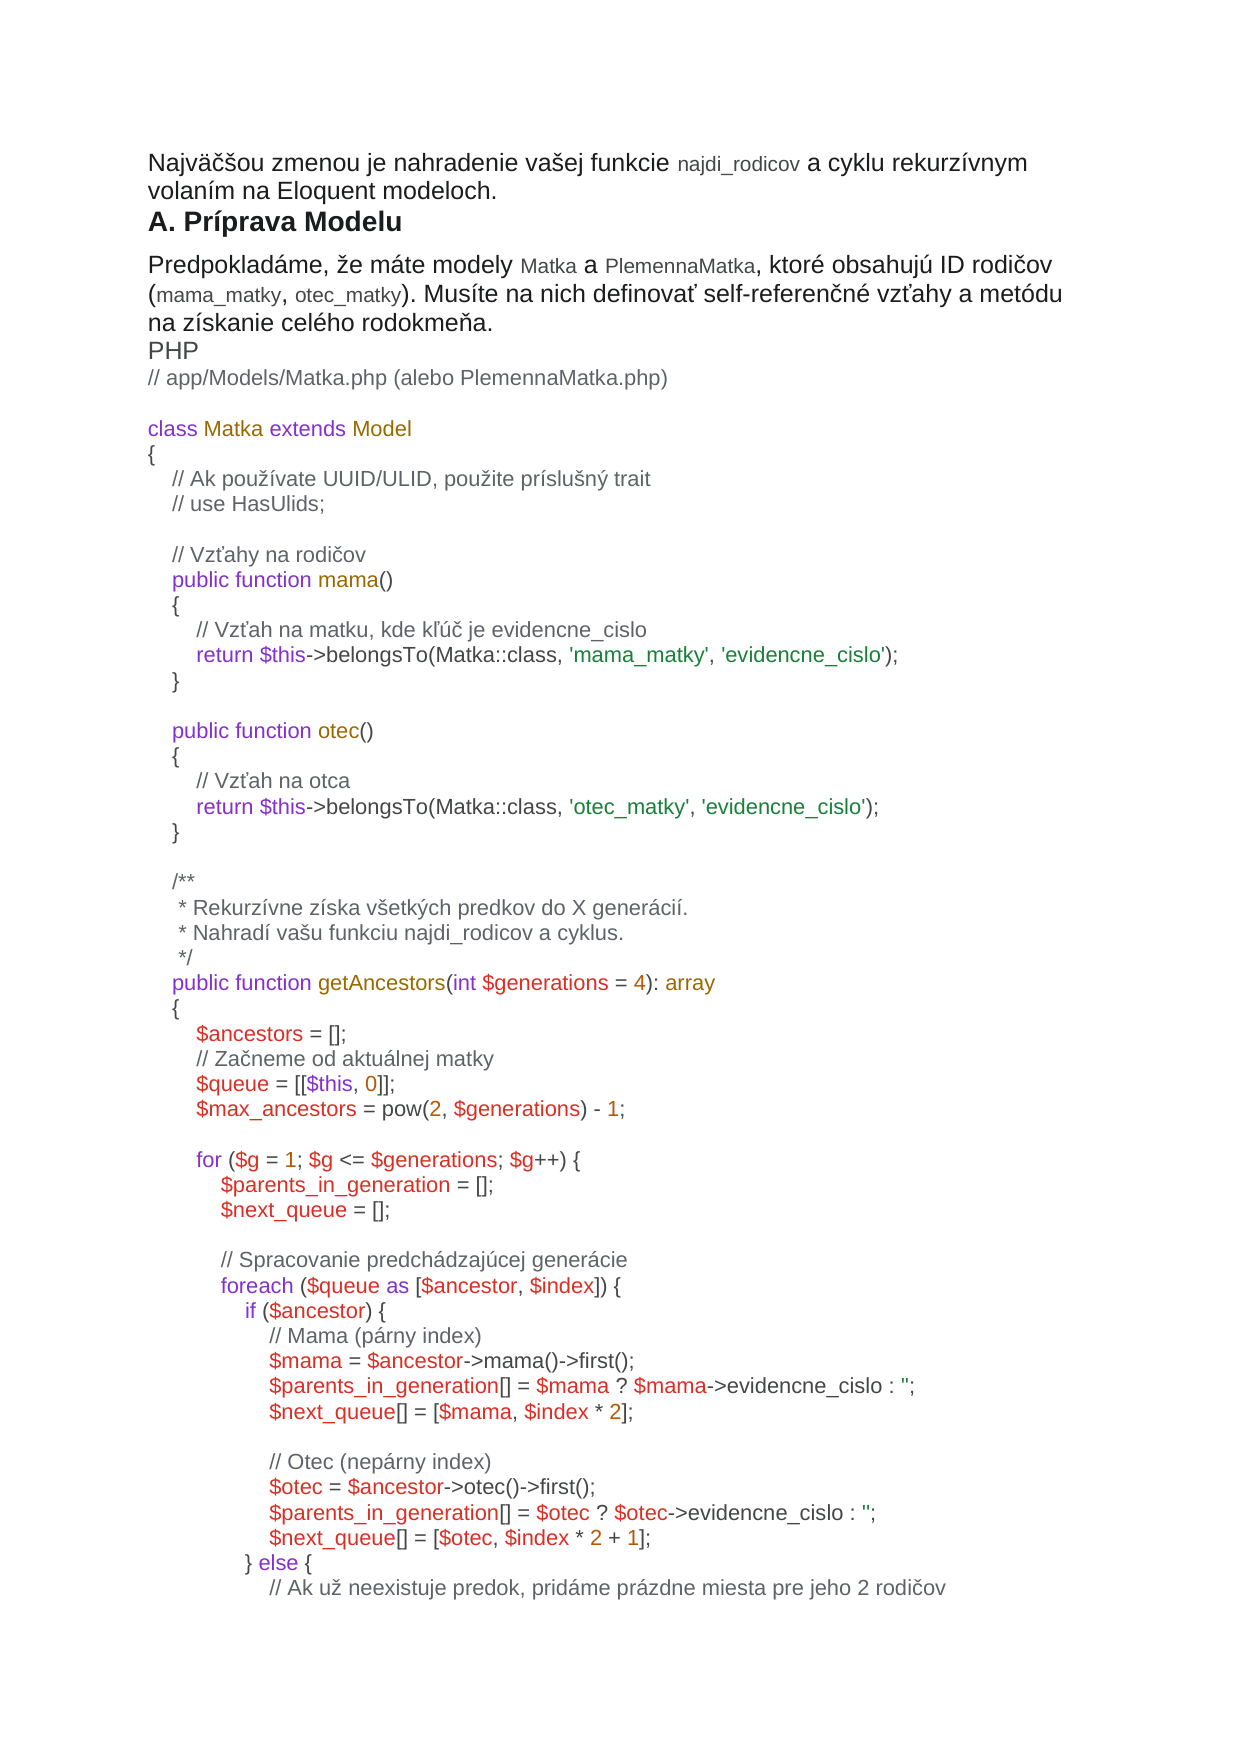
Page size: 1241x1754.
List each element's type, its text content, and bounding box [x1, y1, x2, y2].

text $next_queue[] = [$otec, $index * 2 + 1]; [148, 1524, 1093, 1550]
subtitle A. Príprava Modelu [148, 205, 1093, 237]
text PHP [148, 336, 1093, 365]
text // Mama (párny index) [148, 1323, 1093, 1348]
text * Rekurzívne získa všetkých predkov do X generácií. [148, 894, 1093, 919]
text $next_queue[] = [$mama, $index * 2]; [148, 1398, 1093, 1424]
text public function getAncestors(int $generations = 4): array [148, 970, 1093, 995]
text $mama = $ancestor->mama()->first(); [148, 1348, 1093, 1373]
text $ancestors = []; [148, 1020, 1093, 1046]
text if ($ancestor) { [148, 1298, 1093, 1323]
text $otec = $ancestor->otec()->first(); [148, 1474, 1093, 1499]
text // app/Models/Matka.php (alebo PlemennaMatka.php) [148, 365, 1093, 390]
text } [148, 819, 1093, 844]
text return $this->belongsTo(Matka::class, 'otec_matky', 'evidencne_cislo'); [148, 793, 1093, 819]
text $parents_in_generation = []; [148, 1172, 1093, 1197]
text $next_queue = []; [148, 1197, 1093, 1222]
text /** [148, 869, 1093, 894]
text // Otec (nepárny index) [148, 1449, 1093, 1474]
text // use HasUlids; [148, 491, 1093, 516]
text foreach ($queue as [$ancestor, $index]) { [148, 1272, 1093, 1298]
text } else { [148, 1550, 1093, 1575]
text public function otec() [148, 718, 1093, 743]
text for ($g = 1; $g <= $generations; $g++) { [148, 1146, 1093, 1172]
text { [148, 995, 1093, 1020]
text // Vzťahy na rodičov [148, 541, 1093, 567]
text // Ak už neexistuje predok, pridáme prázdne miesta pre jeho 2 rodičov [148, 1575, 1093, 1600]
text { [148, 592, 1093, 617]
text // Vzťah na matku, kde kľúč je evidencne_cislo [148, 617, 1093, 642]
text // Vzťah na otca [148, 768, 1093, 793]
text $parents_in_generation[] = $otec ? $otec->evidencne_cislo : ''; [148, 1499, 1093, 1524]
text $queue = [[$this, 0]]; [148, 1071, 1093, 1096]
text */ [148, 945, 1093, 970]
text return $this->belongsTo(Matka::class, 'mama_matky', 'evidencne_cislo'); [148, 642, 1093, 667]
text Predpokladáme, že máte modely Matka a PlemennaMatka, ktoré obsahujú ID rodičov (mama_matky, otec_matky). Musíte na nich definovať self-referenčné vzťahy a metódu na získanie celého rodokmeňa. [148, 250, 1093, 336]
text * Nahradí vašu funkciu najdi_rodicov a cyklus. [148, 919, 1093, 945]
text $parents_in_generation[] = $mama ? $mama->evidencne_cislo : ''; [148, 1373, 1093, 1398]
text // Spracovanie predchádzajúcej generácie [148, 1247, 1093, 1272]
text $max_ancestors = pow(2, $generations) - 1; [148, 1096, 1093, 1121]
text Najväčšou zmenou je nahradenie vašej funkcie najdi_rodicov a cyklu rekurzívnym volaním na Eloquent modeloch. [148, 148, 1093, 205]
text // Začneme od aktuálnej matky [148, 1046, 1093, 1071]
text { [148, 441, 1093, 466]
text public function mama() [148, 567, 1093, 592]
text { [148, 743, 1093, 768]
text } [148, 667, 1093, 693]
text class Matka extends Model [148, 415, 1093, 441]
text // Ak používate UUID/ULID, použite príslušný trait [148, 466, 1093, 491]
